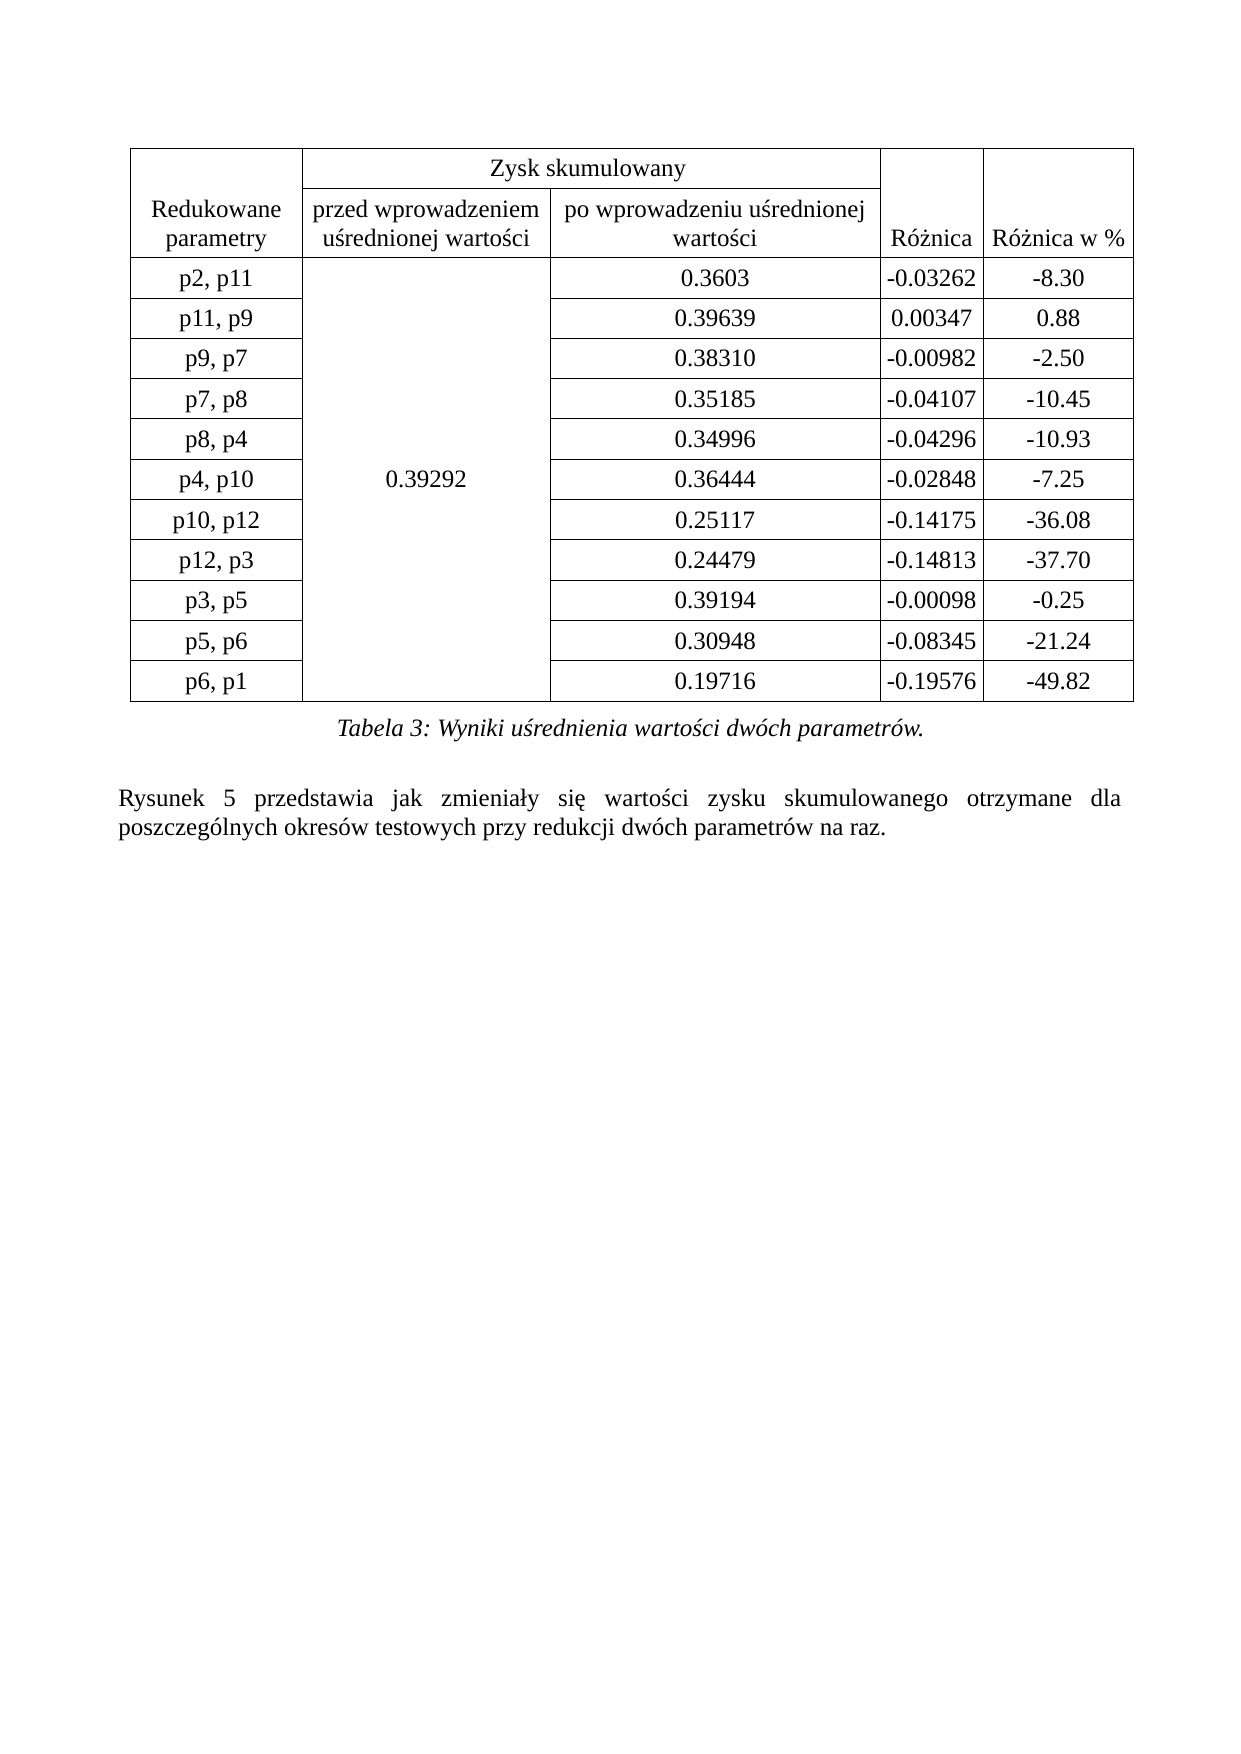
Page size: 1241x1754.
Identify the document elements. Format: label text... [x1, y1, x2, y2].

table_cell 0.3603 [551, 258, 880, 297]
table_cell -10.93 [984, 419, 1133, 459]
table_cell -49.82 [984, 661, 1133, 701]
table_cell -36.08 [984, 500, 1133, 539]
table_cell -0.04296 [881, 419, 983, 459]
table_cell p7, p8 [131, 379, 302, 418]
table_cell p2, p11 [131, 258, 302, 297]
table_header Różnica w % [984, 149, 1133, 257]
table_cell p9, p7 [131, 339, 302, 378]
table_cell p11, p9 [131, 299, 302, 338]
table_cell -0.00982 [881, 339, 983, 378]
table_cell -0.14813 [881, 540, 983, 579]
table_cell p4, p10 [131, 460, 302, 499]
table_cell -0.03262 [881, 258, 983, 297]
table_cell 0.19716 [551, 661, 880, 701]
table_cell p3, p5 [131, 581, 302, 620]
table_cell p5, p6 [131, 621, 302, 660]
table_cell 0.34996 [551, 419, 880, 459]
table_cell -0.19576 [881, 661, 983, 701]
table_cell -2.50 [984, 339, 1133, 378]
table_cell 0.39292 [303, 258, 550, 701]
table_cell po wprowadzeniu uśrednionej wartości [551, 189, 880, 257]
table_cell przed wprowadzeniem uśrednionej wartości [303, 189, 550, 257]
table_cell -21.24 [984, 621, 1133, 660]
table_cell 0.35185 [551, 379, 880, 418]
table_cell -0.25 [984, 581, 1133, 620]
table_header Różnica [881, 149, 983, 257]
table_cell -10.45 [984, 379, 1133, 418]
text Tabela 3: Wyniki uśrednienia wartości dwóch parametrów. [130, 713, 1133, 742]
table_cell -0.04107 [881, 379, 983, 418]
table_cell 0.25117 [551, 500, 880, 539]
table_cell -0.08345 [881, 621, 983, 660]
table_cell 0.39639 [551, 299, 880, 338]
table_cell -0.02848 [881, 460, 983, 499]
table_cell p6, p1 [131, 661, 302, 701]
table_cell 0.00347 [881, 299, 983, 338]
table_cell 0.88 [984, 299, 1133, 338]
text Rysunek 5 przedstawia jak zmieniały się wartości zysku skumulowanego otrzymane dla poszczególnych okresów testowych przy redukcji dwóch parametrów na raz. [118, 783, 1122, 841]
table_cell 0.30948 [551, 621, 880, 660]
table_header Zysk skumulowany [303, 149, 880, 188]
table_cell p12, p3 [131, 540, 302, 579]
table_header Redukowane parametry [131, 149, 302, 257]
table_cell 0.24479 [551, 540, 880, 579]
table_cell -0.14175 [881, 500, 983, 539]
table_cell 0.39194 [551, 581, 880, 620]
table_cell -7.25 [984, 460, 1133, 499]
table_cell -37.70 [984, 540, 1133, 579]
table_cell 0.36444 [551, 460, 880, 499]
table_cell -8.30 [984, 258, 1133, 297]
table_cell -0.00098 [881, 581, 983, 620]
table_cell p10, p12 [131, 500, 302, 539]
table_cell 0.38310 [551, 339, 880, 378]
table_cell p8, p4 [131, 419, 302, 459]
